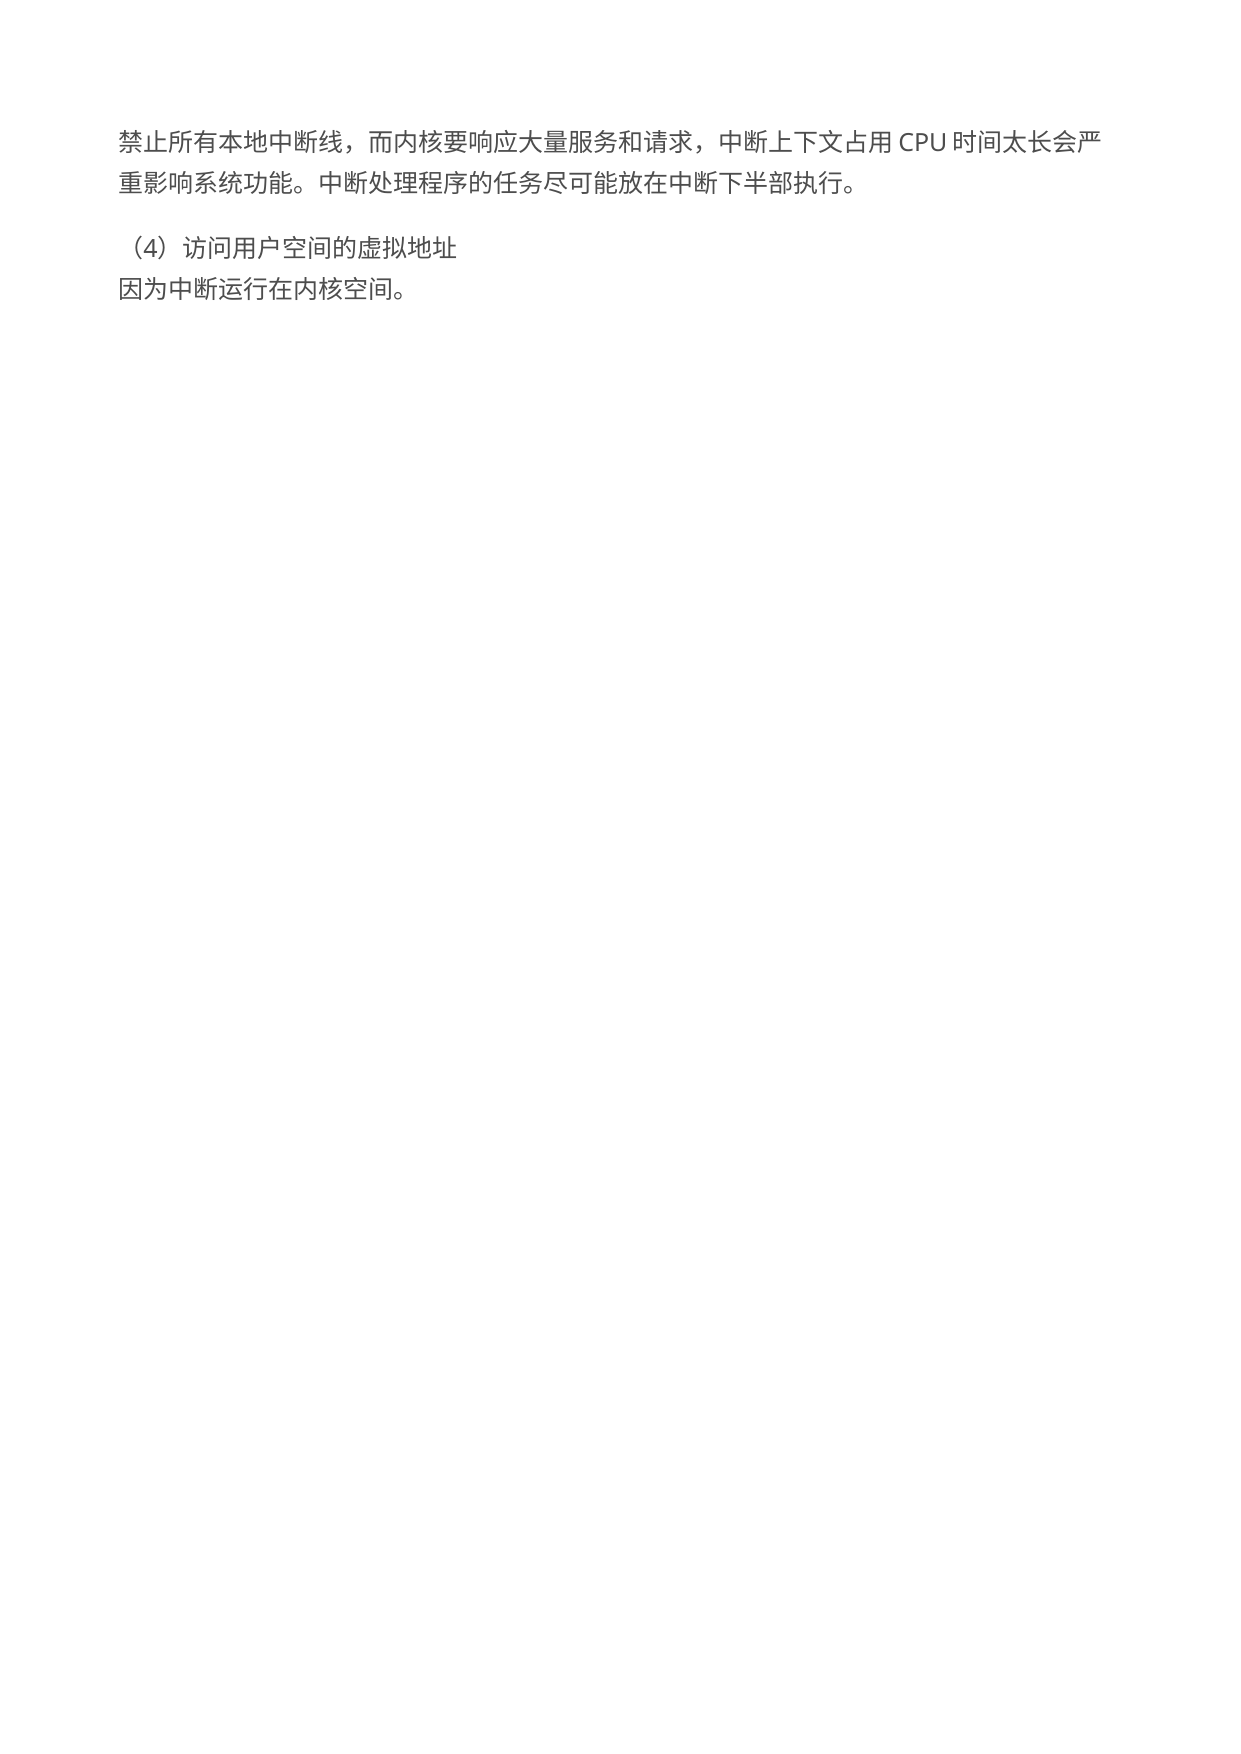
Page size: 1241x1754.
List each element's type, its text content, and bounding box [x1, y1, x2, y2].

text （4）访问用户空间的虚拟地址 因为中断运行在内核空间。 [118, 224, 1122, 306]
text 禁止所有本地中断线，而内核要响应大量服务和请求，中断上下文占用CPU时间太长会严重影响系统功能。中断处理程序的任务尽可能放在中断下半部执行。 [118, 118, 1122, 199]
